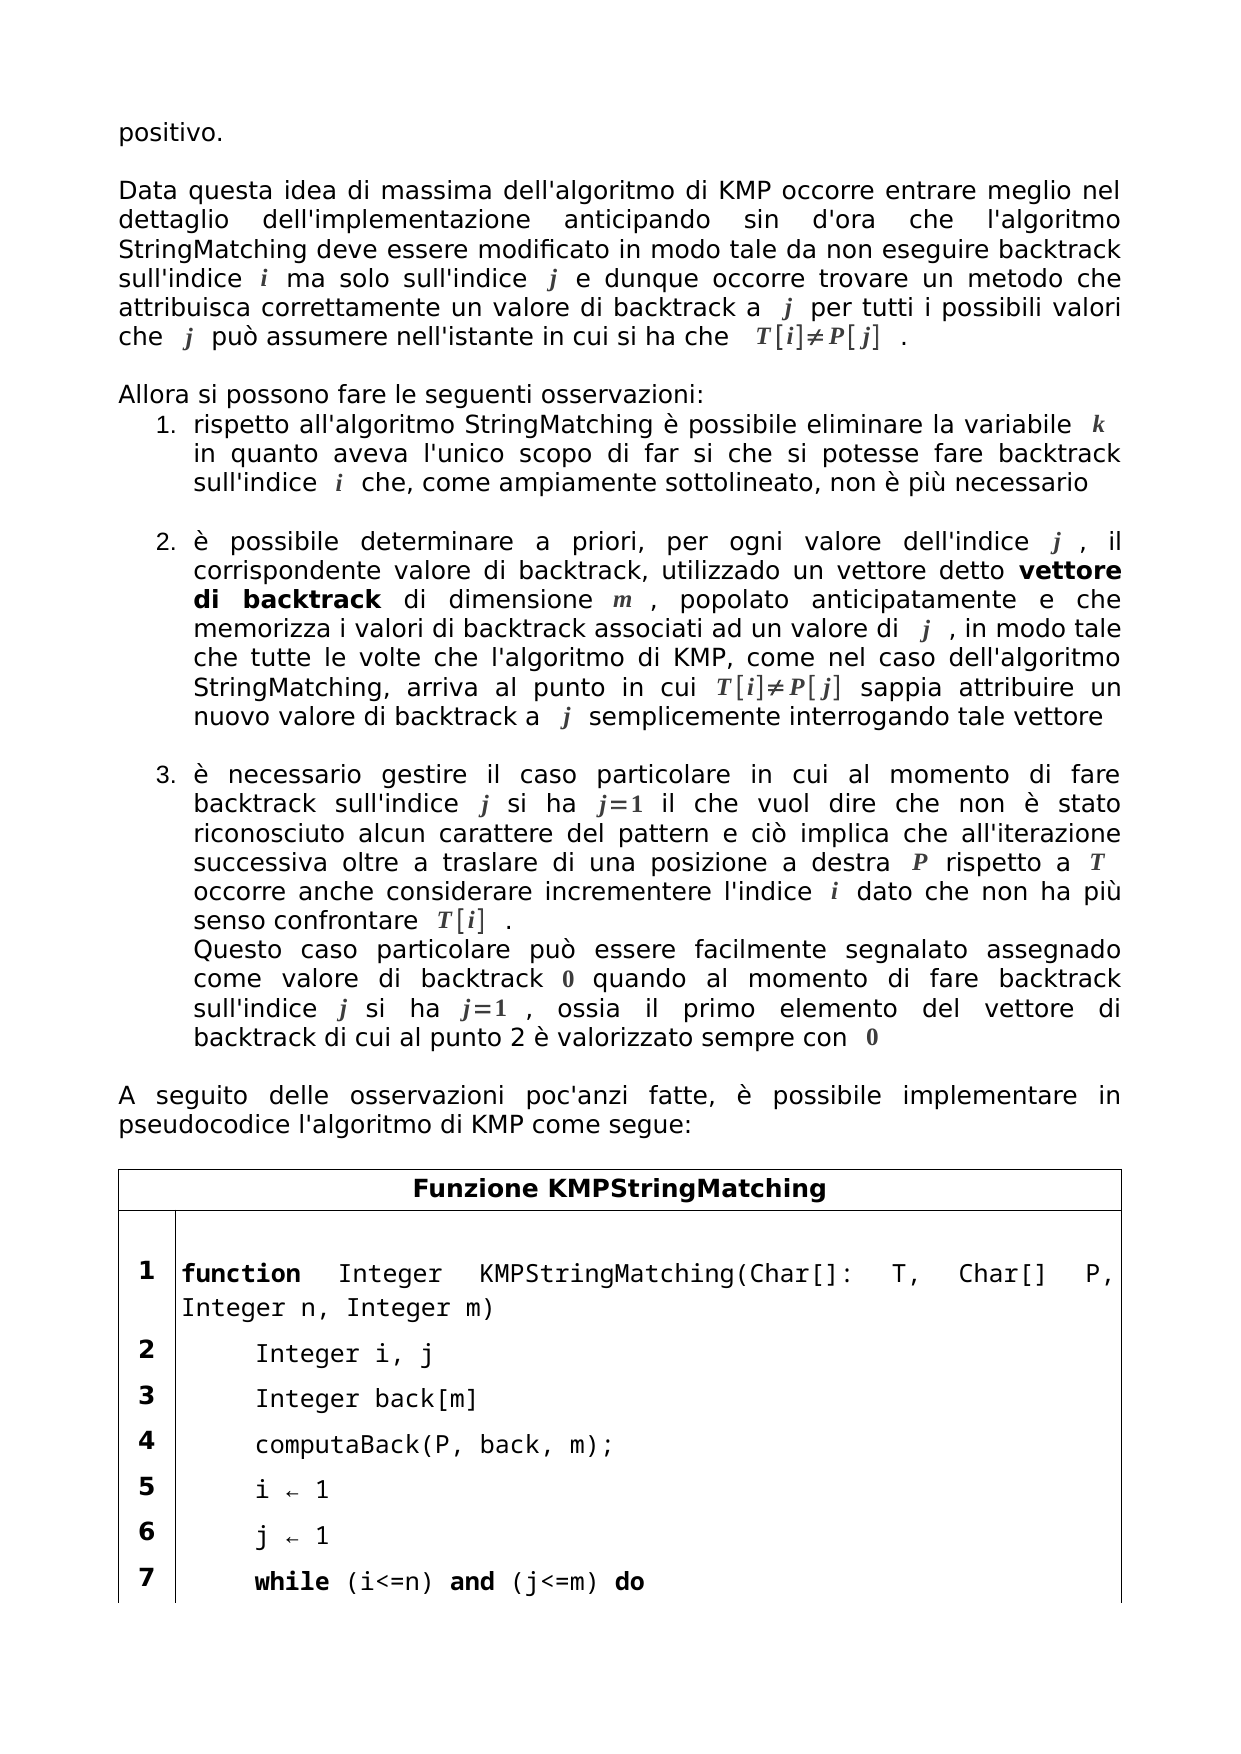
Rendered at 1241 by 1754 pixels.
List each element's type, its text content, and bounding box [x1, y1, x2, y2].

text A seguito delle osservazioni poc'anzi fatte, è possibile implementare in pseudocodice l'algoritmo di KMP come segue: [118, 1081, 1122, 1139]
table_cell 7 [119, 1558, 175, 1603]
table_cell Integer i, j [176, 1330, 1121, 1375]
list è necessario gestire il caso particolare in cui al momento di fare backtrack sull'indicesi hail che vuol dire che non è stato riconosciuto alcun carattere del pattern e ciò implica che all'iterazione successiva oltre a traslare di una posizione a destrarispetto a occorre anche considerare incrementere l'indicedato che non ha più senso confrontare. [156, 760, 1122, 935]
text Data questa idea di massima dell'algoritmo di KMP occorre entrare meglio nel dettaglio dell'implementazione anticipando sin d'ora che l'algoritmo StringMatching deve essere modificato in modo tale da non eseguire backtrack sull'indicema solo sull'indicee dunque occorre trovare un metodo che attribuisca correttamente un valore di backtrack aper tutti i possibili valori chepuò assumere nell'istante in cui si ha che . [118, 176, 1122, 351]
table_header Funzione KMPStringMatching [119, 1170, 1121, 1209]
list rispetto all'algoritmo StringMatching è possibile eliminare la variabile in quanto aveva l'unico scopo di far si che si potesse fare backtrack sull'indiceche, come ampiamente sottolineato, non è più necessario [156, 410, 1122, 497]
table_cell 1 [119, 1250, 175, 1330]
table_cell 6 [119, 1512, 175, 1557]
table_cell function Integer KMPStringMatching(Char[]: T, Char[] P, Integer n, Integer m) [176, 1250, 1121, 1330]
table_cell while (i<=n) and (j<=m) do [176, 1558, 1121, 1603]
table_cell computaBack(P, back, m); [176, 1421, 1121, 1466]
table_cell 4 [119, 1421, 175, 1466]
table_cell [119, 1211, 175, 1250]
text ma, in definitiva, ciò che accade è che l'indicenon cambia il suo valore e dunque in realtà il backtrack si fa solo sull'indiceed in effetti il suo valore di backtrack () corrisponde al numero () più 1 ed in effetti nella sottosequenzail confronto tra i primi 2 caratteri e gli ultimi 2 ha esito positivo. [118, 118, 1122, 147]
table_cell 3 [119, 1375, 175, 1421]
text Allora si possono fare le seguenti osservazioni: [118, 381, 1122, 410]
list Questo caso particolare può essere facilmente segnalato assegnado come valore di backtrackquando al momento di fare backtrack sull'indicesi ha, ossia il primo elemento del vettore di backtrack di cui al punto 2 è valorizzato sempre con [156, 935, 1122, 1052]
table_cell 2 [119, 1330, 175, 1375]
table_cell Integer back[m] [176, 1375, 1121, 1421]
table_cell j ← 1 [176, 1512, 1121, 1557]
table_cell i ← 1 [176, 1466, 1121, 1512]
table_cell [176, 1211, 1121, 1250]
list è possibile determinare a priori, per ogni valore dell'indice, il corrispondente valore di backtrack, utilizzado un vettore detto vettore di backtrack di dimensione, popolato anticipatamente e che memorizza i valori di backtrack associati ad un valore di, in modo tale che tutte le volte che l'algoritmo di KMP, come nel caso dell'algoritmo StringMatching, arriva al punto in cuisappia attribuire un nuovo valore di backtrack asemplicemente interrogando tale vettore [156, 527, 1122, 731]
table_cell 5 [119, 1466, 175, 1512]
